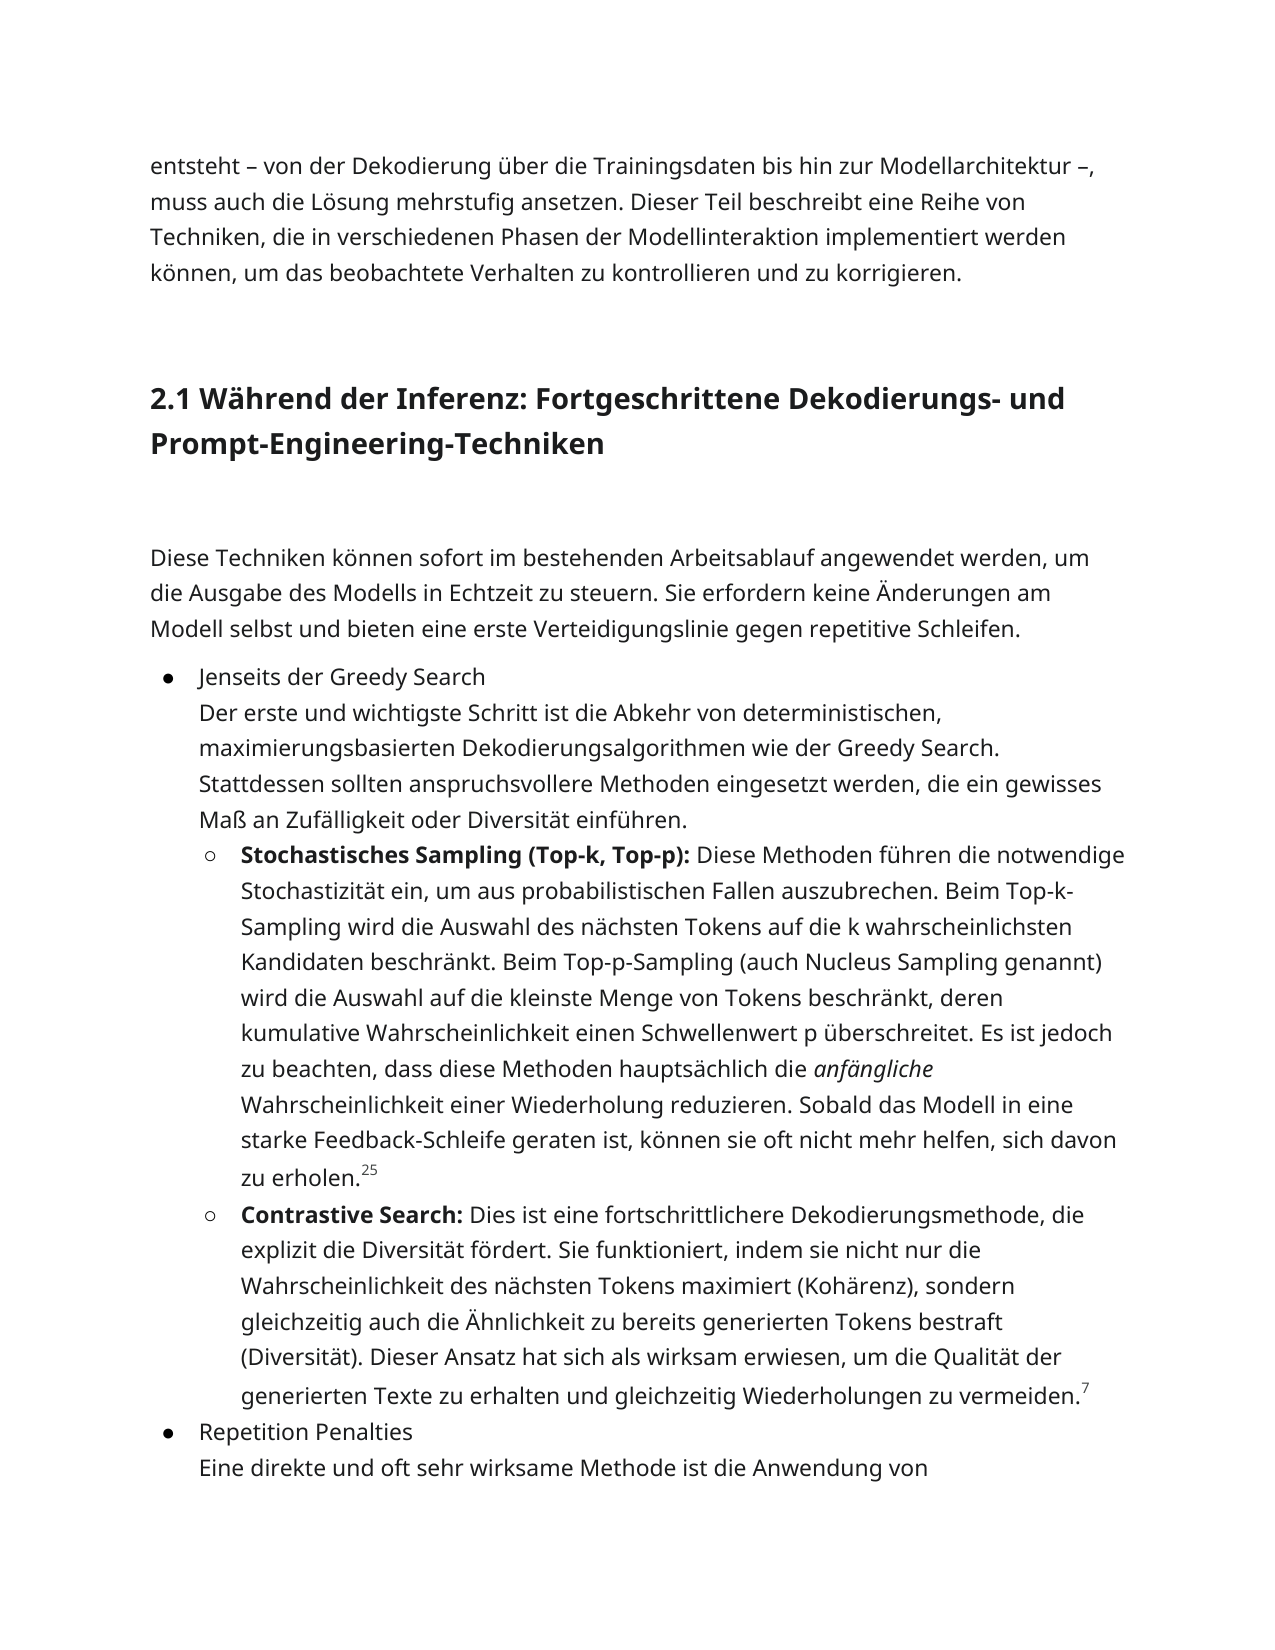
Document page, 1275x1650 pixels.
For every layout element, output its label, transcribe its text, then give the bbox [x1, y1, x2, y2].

list Repetition Penalties Eine direkte und oft sehr wirksame Methode ist die Anwendung von [161, 1416, 1125, 1483]
list Jenseits der Greedy Search Der erste und wichtigste Schritt ist die Abkehr von deterministischen, maximierungsbasierten Dekodierungsalgorithmen wie der Greedy Search. Stattdessen sollten anspruchsvollere Methoden eingesetzt werden, die ein gewisses Maß an Zufälligkeit oder Diversität einführen. [161, 661, 1125, 835]
list Stochastisches Sampling (Top-k, Top-p): Diese Methoden führen die notwendige Stochastizität ein, um aus probabilistischen Fallen auszubrechen. Beim Top-k-Sampling wird die Auswahl des nächsten Tokens auf die k wahrscheinlichsten Kandidaten beschränkt. Beim Top-p-Sampling (auch Nucleus Sampling genannt) wird die Auswahl auf die kleinste Menge von Tokens beschränkt, deren kumulative Wahrscheinlichkeit einen Schwellenwert p überschreitet. Es ist jedoch zu beachten, dass diese Methoden hauptsächlich die anfängliche Wahrscheinlichkeit einer Wiederholung reduzieren. Sobald das Modell in eine starke Feedback-Schleife geraten ist, können sie oft nicht mehr helfen, sich davon zu erholen.25 [203, 839, 1125, 1194]
text entsteht – von der Dekodierung über die Trainingsdaten bis hin zur Modellarchitektur –, muss auch die Lösung mehrstufig ansetzen. Dieser Teil beschreibt eine Reihe von Techniken, die in verschiedenen Phasen der Modellinteraktion implementiert werden können, um das beobachtete Verhalten zu kontrollieren und zu korrigieren. [150, 150, 1125, 288]
text Diese Techniken können sofort im bestehenden Arbeitsablauf angewendet werden, um die Ausgabe des Modells in Echtzeit zu steuern. Sie erfordern keine Änderungen am Modell selbst und bieten eine erste Verteidigungslinie gegen repetitive Schleifen. [150, 542, 1125, 644]
list Contrastive Search: Dies ist eine fortschrittlichere Dekodierungsmethode, die explizit die Diversität fördert. Sie funktioniert, indem sie nicht nur die Wahrscheinlichkeit des nächsten Tokens maximiert (Kohärenz), sondern gleichzeitig auch die Ähnlichkeit zu bereits generierten Tokens bestraft (Diversität). Dieser Ansatz hat sich als wirksam erwiesen, um die Qualität der generierten Texte zu erhalten und gleichzeitig Wiederholungen zu vermeiden.7 [203, 1199, 1125, 1411]
subtitle 2.1 Während der Inferenz: Fortgeschrittene Dekodierungs- und Prompt-Engineering-Techniken [150, 378, 1125, 463]
